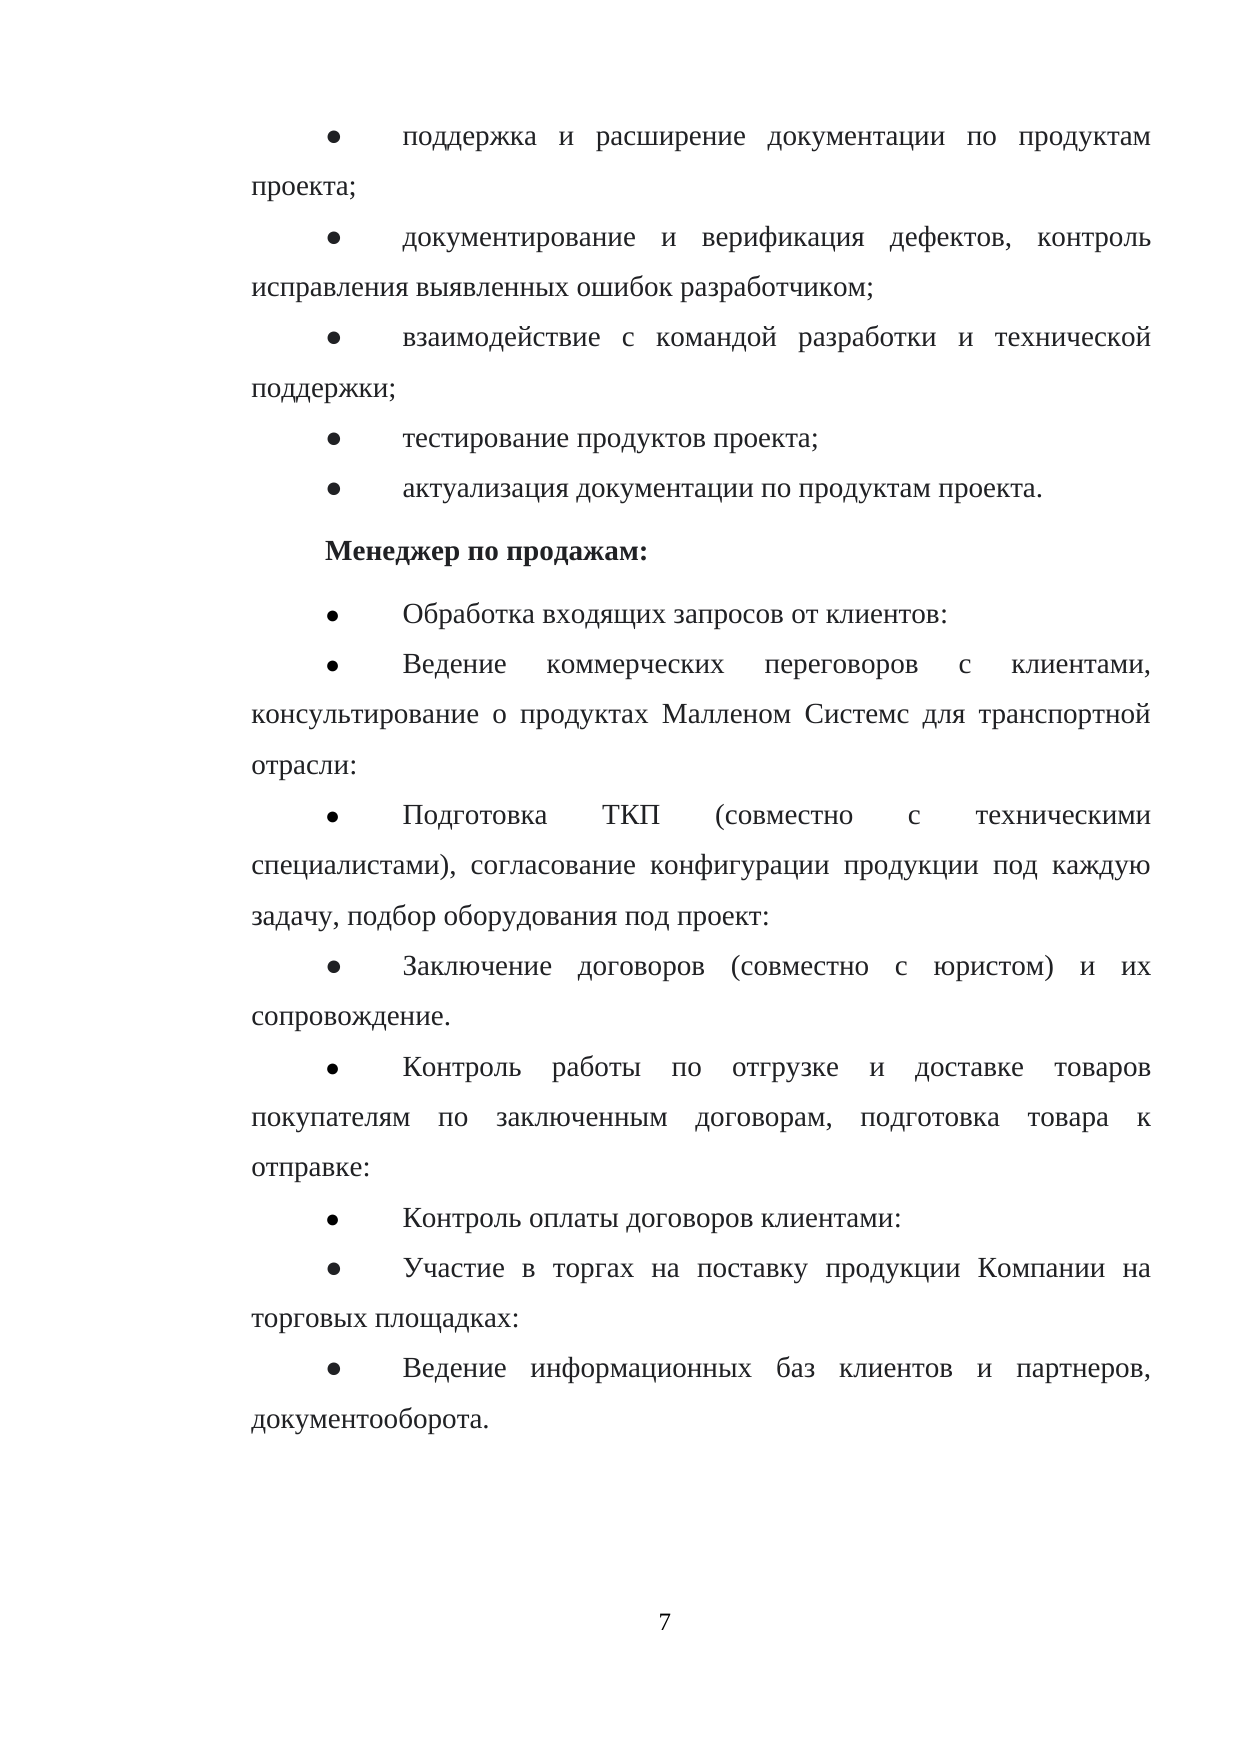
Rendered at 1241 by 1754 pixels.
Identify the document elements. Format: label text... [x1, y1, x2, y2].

list поддержка и расширение документации по продуктам проекта; [251, 118, 1152, 202]
list взаимодействие с командой разработки и технической поддержки; [251, 319, 1152, 403]
list Контроль оплаты договоров клиентами: [251, 1200, 1152, 1233]
list Заключение договоров (совместно с юристом) и их сопровождение. [251, 948, 1152, 1032]
list Обработка входящих запросов от клиентов: [251, 596, 1152, 629]
list Контроль работы по отгрузке и доставке товаров покупателям по заключенным договорам, подготовка товара к отправке: [251, 1049, 1152, 1183]
list Участие в торгах на поставку продукции Компании на торговых площадках: [251, 1250, 1152, 1334]
list актуализация документации по продуктам проекта. [251, 470, 1152, 504]
list Ведение коммерческих переговоров с клиентами, консультирование о продуктах Малленом Системс для транспортной отрасли: [251, 646, 1152, 780]
list тестирование продуктов проекта; [251, 420, 1152, 453]
list Ведение информационных баз клиентов и партнеров, документооборота. [251, 1351, 1152, 1434]
text Менеджер по продажам: [251, 533, 1152, 567]
list документирование и верификация дефектов, контроль исправления выявленных ошибок разработчиком; [251, 219, 1152, 303]
list Подготовка ТКП (совместно с техническими специалистами), согласование конфигурации продукции под каждую задачу, подбор оборудования под проект: [251, 797, 1152, 931]
